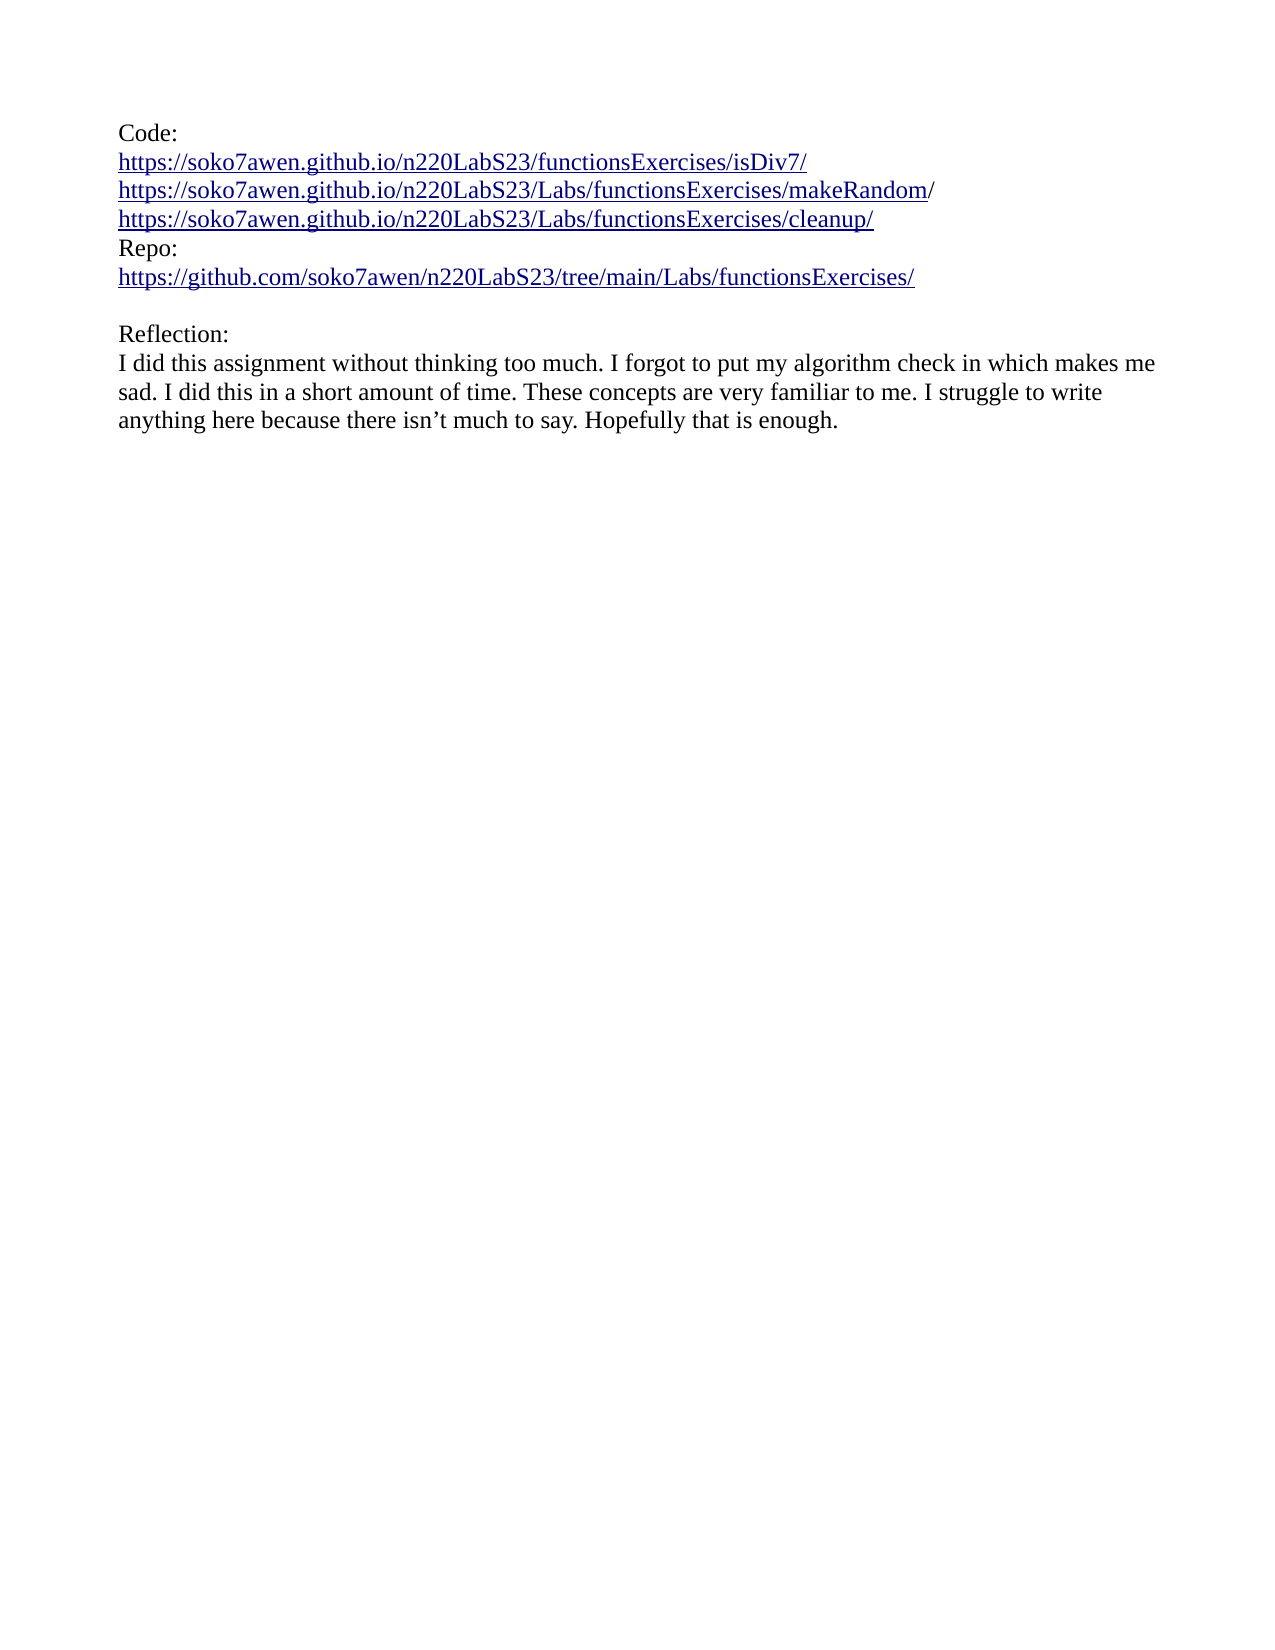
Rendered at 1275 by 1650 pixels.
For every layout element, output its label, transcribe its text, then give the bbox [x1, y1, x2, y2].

text Repo: [118, 233, 1157, 262]
text https://soko7awen.github.io/n220LabS23/Labs/functionsExercises/makeRandom/ [118, 176, 1157, 204]
text Reflection: I did this assignment without thinking too much. I forgot to put my algorithm check in which makes me sad. I did this in a short amount of time. These concepts are very familiar to me. I struggle to write anything here because there isn’t much to say. Hopefully that is enough. [118, 319, 1157, 434]
text https://soko7awen.github.io/n220LabS23/Labs/functionsExercises/cleanup/ [118, 204, 1157, 233]
text https://soko7awen.github.io/n220LabS23/functionsExercises/isDiv7/ [118, 147, 1157, 176]
text Code: [118, 118, 1157, 147]
text https://github.com/soko7awen/n220LabS23/tree/main/Labs/functionsExercises/ [118, 262, 1157, 291]
